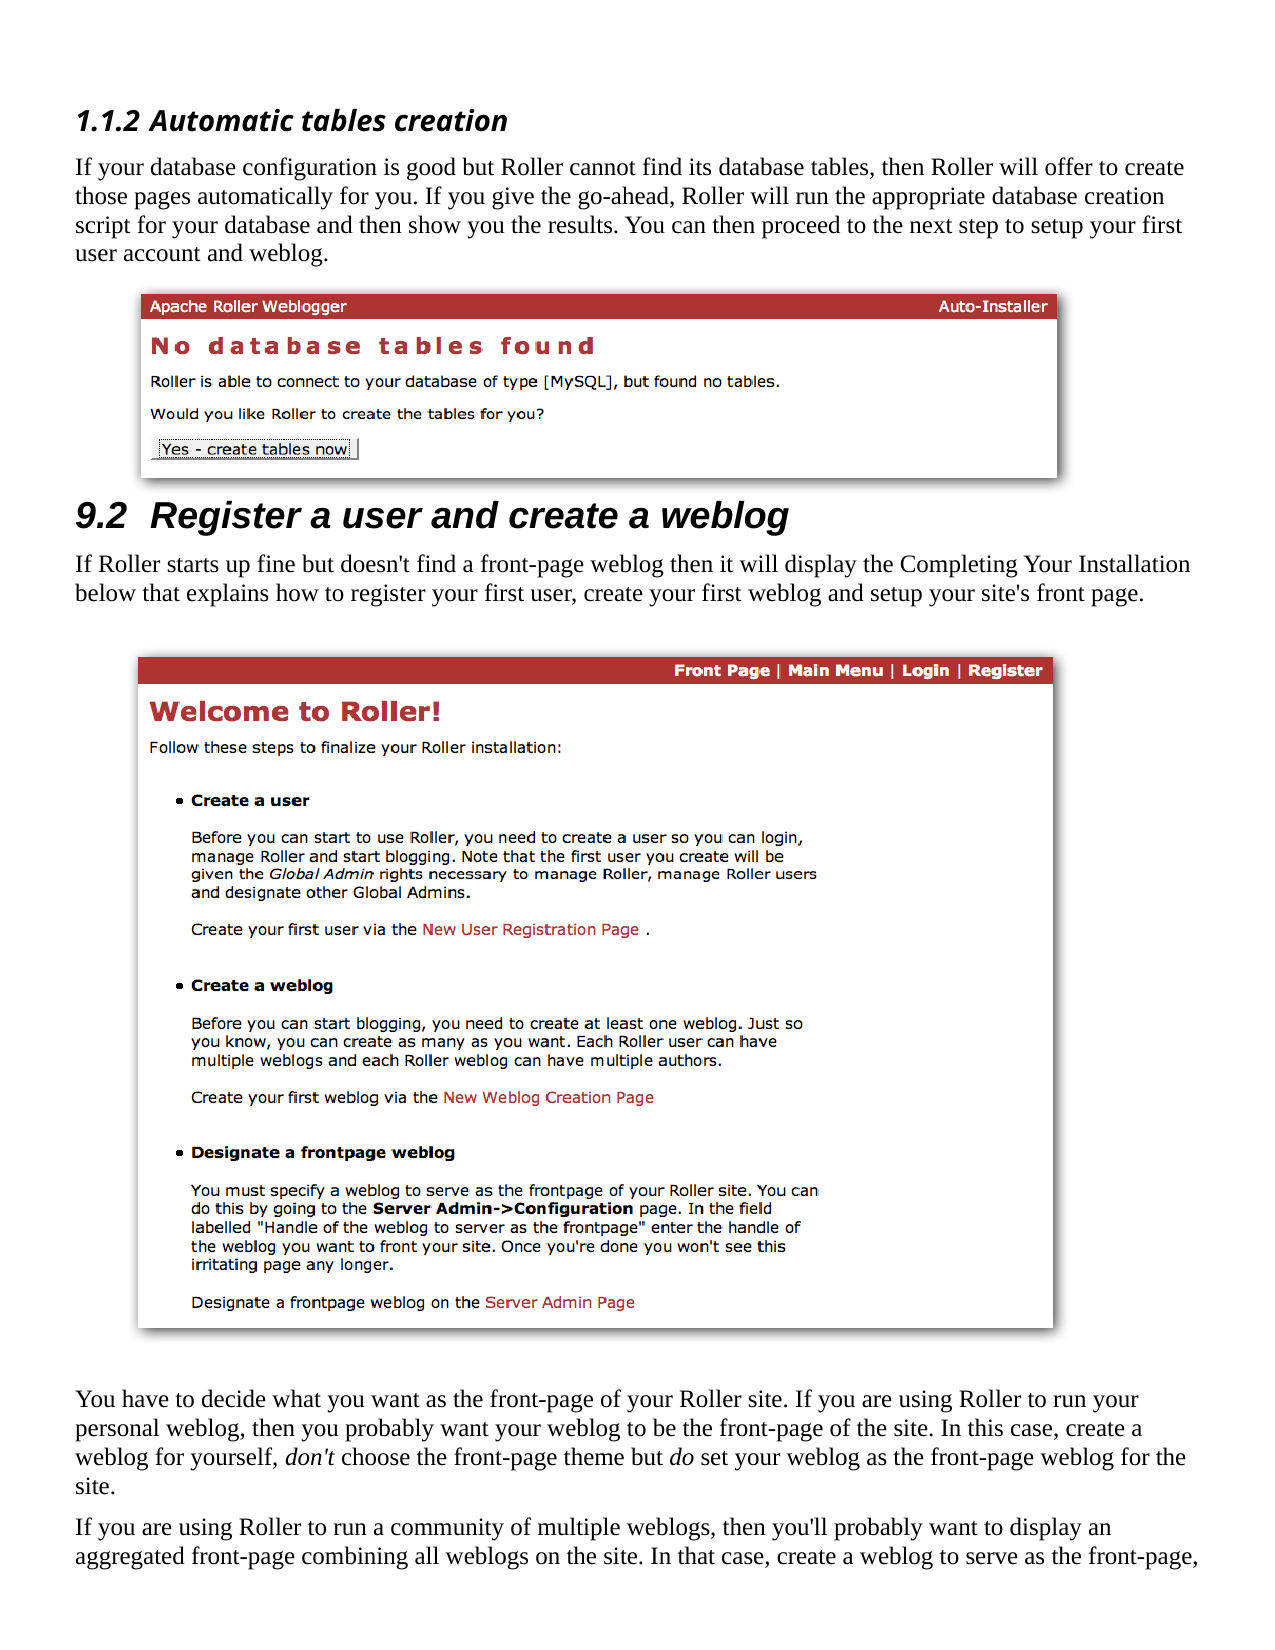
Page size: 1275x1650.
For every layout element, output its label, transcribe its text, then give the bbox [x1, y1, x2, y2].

text You have to decide what you want as the front-page of your Roller site. If you are using Roller to run your personal weblog, then you probably want your weblog to be the front-page of the site. In this case, create a weblog for yourself, don't choose the front-page theme but do set your weblog as the front-page weblog for the site. [75, 1384, 1200, 1499]
text If your database configuration is good but Roller cannot find its database tables, then Roller will offer to create those pages automatically for you. If you give the go-ahead, Roller will run the appropriate database creation script for your database and then show you the results. You can then proceed to the next step to setup your first user account and weblog. [75, 152, 1200, 267]
text If you are using Roller to run a community of multiple weblogs, then you'll probably want to display an aggregated front-page combining all weblogs on the site. In that case, create a weblog to serve as the front-page, [75, 1512, 1200, 1569]
subtitle Register a user and create a weblog [75, 305, 1200, 536]
subtitle Automatic tables creation [75, 100, 1200, 140]
text If Roller starts up fine but doesn't find a front-page weblog then it will display the Completing Your Installation below that explains how to register your first user, create your first weblog and setup your site's front page. [75, 549, 1200, 606]
